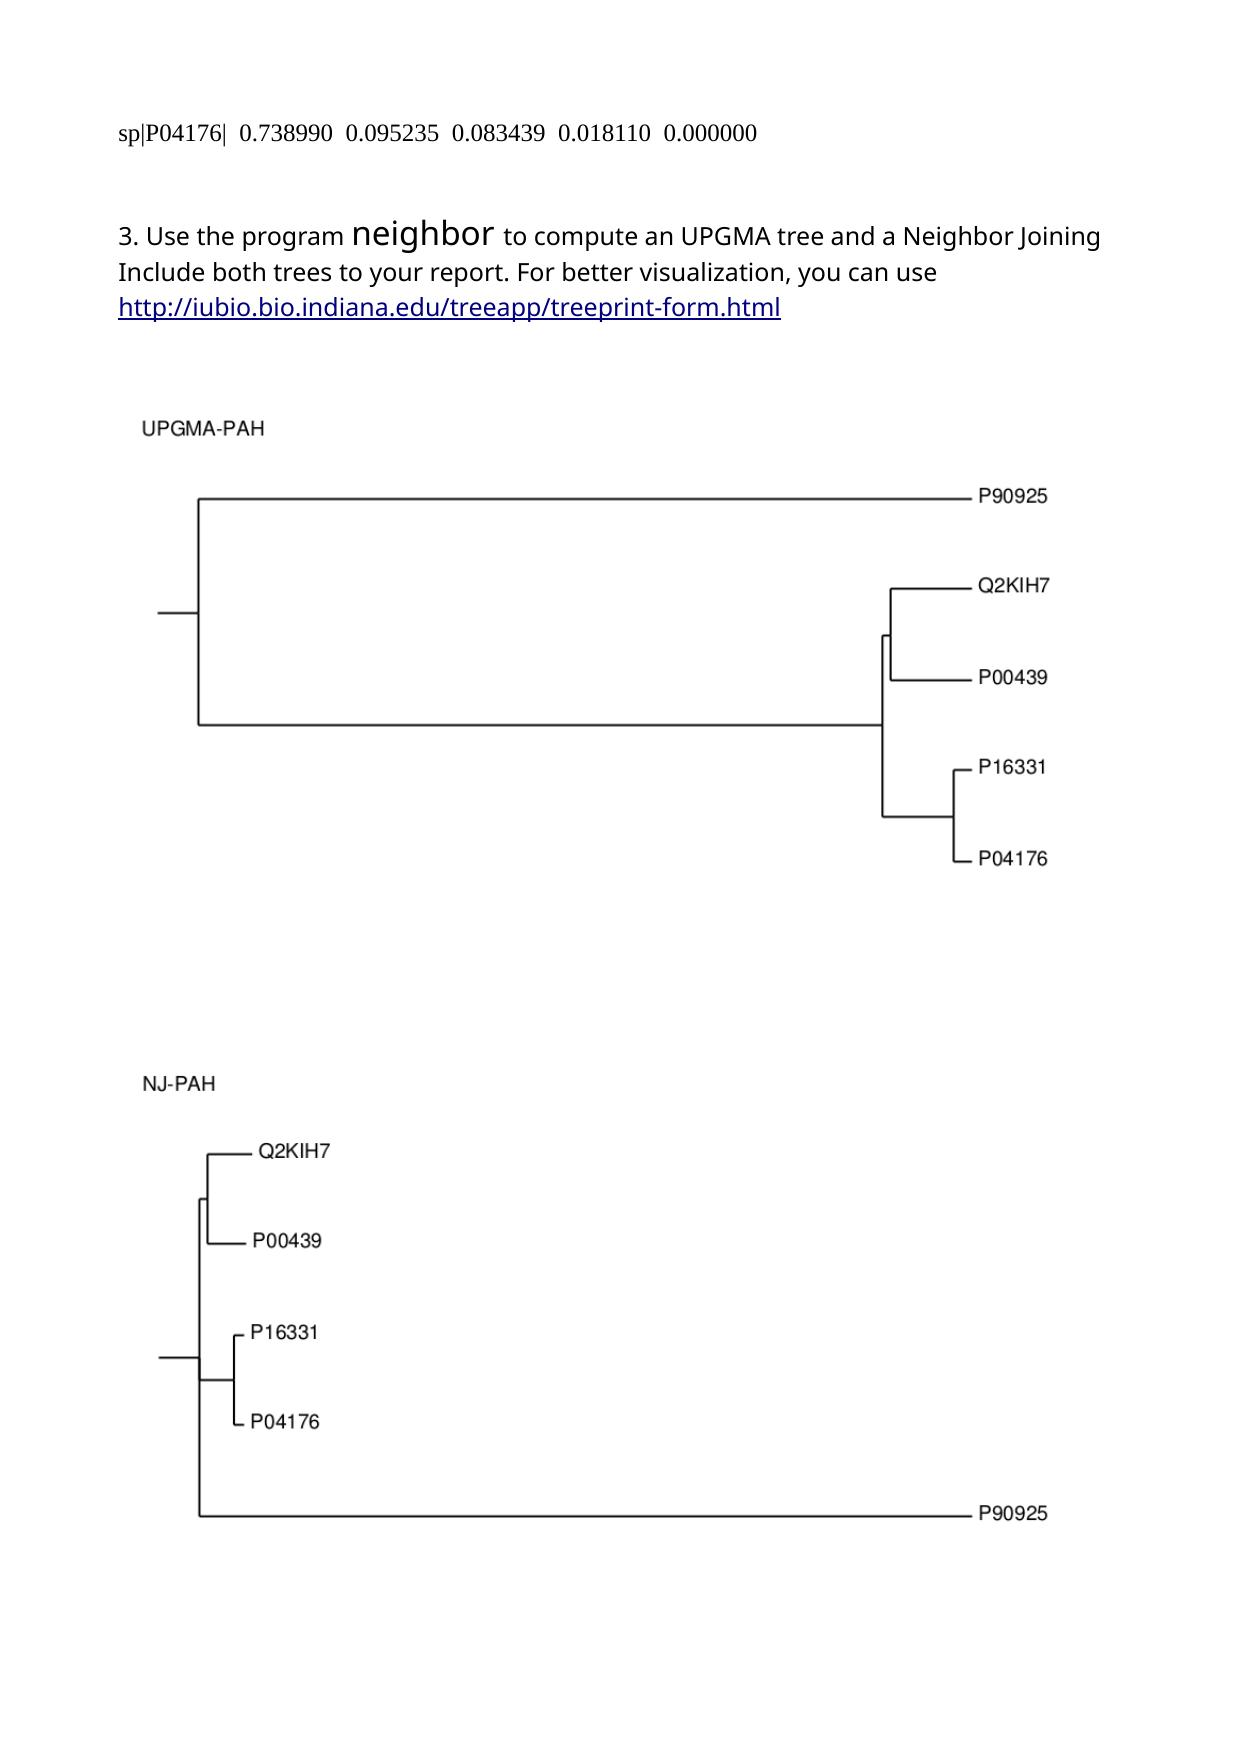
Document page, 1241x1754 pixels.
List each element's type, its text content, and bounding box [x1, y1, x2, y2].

picture [118, 411, 1123, 907]
text http://iubio.bio.indiana.edu/treeapp/treeprint-form.html [118, 289, 1122, 323]
text 3. Use the program neighbor to compute an UPGMA tree and a Neighbor Joining Include both trees to your report. For better visualization, you can use [118, 210, 1122, 289]
picture [118, 1060, 1123, 1551]
text sp|P04176| 0.738990 0.095235 0.083439 0.018110 0.000000 [118, 118, 1122, 147]
